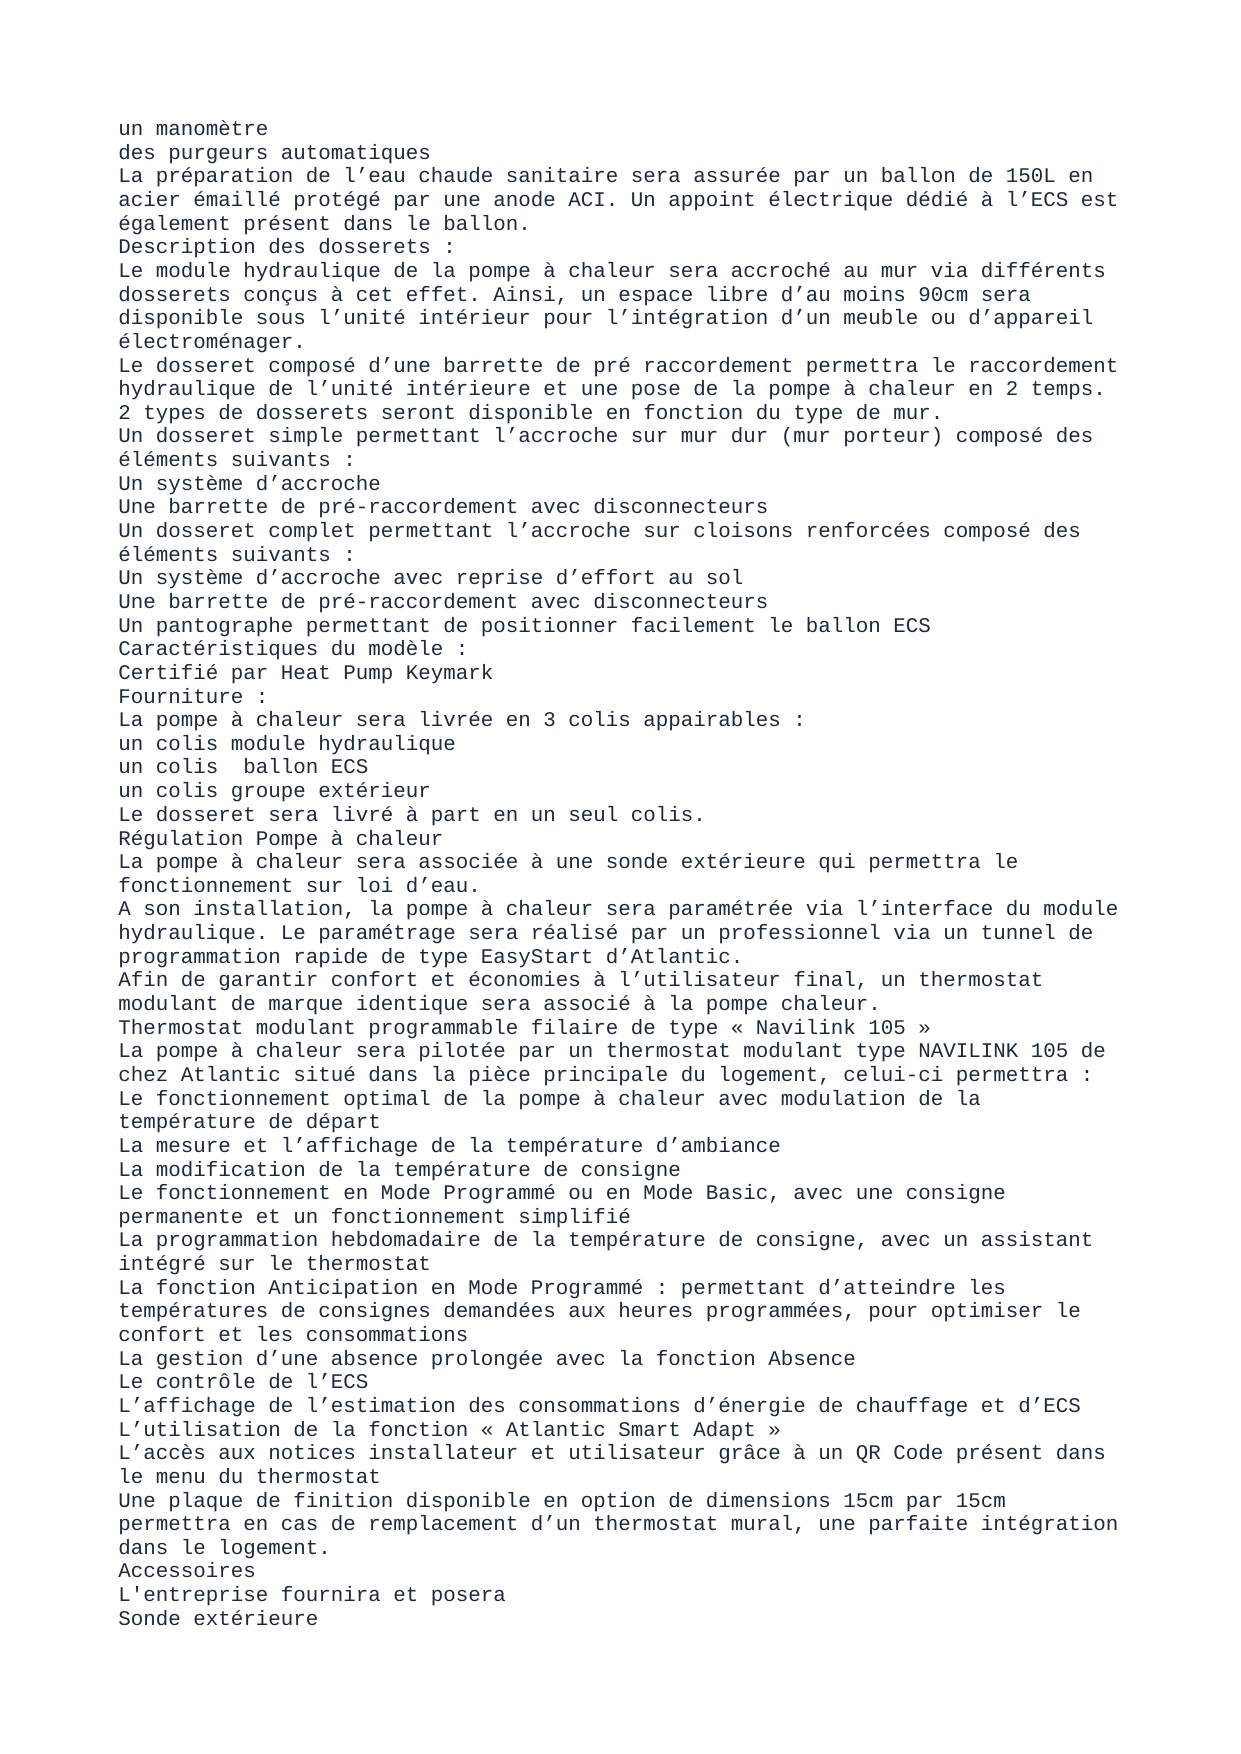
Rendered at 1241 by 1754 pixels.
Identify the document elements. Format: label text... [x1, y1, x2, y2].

text La mesure et l’affichage de la température d’ambiance [118, 1135, 1122, 1158]
text Description des dosserets : [118, 236, 1122, 260]
text L'entreprise fournira et posera [118, 1584, 1122, 1608]
text Un pantographe permettant de positionner facilement le ballon ECS [118, 615, 1122, 638]
text Le module hydraulique de la pompe à chaleur sera accroché au mur via différents dosserets conçus à cet effet. Ainsi, un espace libre d’au moins 90cm sera disponible sous l’unité intérieur pour l’intégration d’un meuble ou d’appareil électroménager. [118, 260, 1122, 354]
text Un dosseret complet permettant l’accroche sur cloisons renforcées composé des éléments suivants : [118, 520, 1122, 567]
text L’utilisation de la fonction « Atlantic Smart Adapt » [118, 1419, 1122, 1442]
text Caractéristiques du modèle : [118, 638, 1122, 662]
text un colis module hydraulique [118, 733, 1122, 757]
text un colis ballon ECS [118, 757, 1122, 780]
text La pompe à chaleur sera associée à une sonde extérieure qui permettra le fonctionnement sur loi d’eau. [118, 851, 1122, 898]
text un manomètre [118, 118, 1122, 142]
text La pompe à chaleur sera livrée en 3 colis appairables : [118, 709, 1122, 733]
text L’accès aux notices installateur et utilisateur grâce à un QR Code présent dans le menu du thermostat [118, 1442, 1122, 1489]
text Régulation Pompe à chaleur [118, 827, 1122, 851]
text Une plaque de finition disponible en option de dimensions 15cm par 15cm permettra en cas de remplacement d’un thermostat mural, une parfaite intégration dans le logement. [118, 1489, 1122, 1561]
text Un système d’accroche avec reprise d’effort au sol [118, 567, 1122, 591]
text Une barrette de pré-raccordement avec disconnecteurs [118, 496, 1122, 520]
text Un système d’accroche [118, 473, 1122, 496]
text La programmation hebdomadaire de la température de consigne, avec un assistant intégré sur le thermostat [118, 1229, 1122, 1277]
text Thermostat modulant programmable filaire de type « Navilink 105 » [118, 1017, 1122, 1040]
text La pompe à chaleur sera pilotée par un thermostat modulant type NAVILINK 105 de chez Atlantic situé dans la pièce principale du logement, celui-ci permettra : [118, 1040, 1122, 1088]
text 2 types de dosserets seront disponible en fonction du type de mur. [118, 402, 1122, 426]
text Le contrôle de l’ECS [118, 1371, 1122, 1395]
text Le fonctionnement en Mode Programmé ou en Mode Basic, avec une consigne permanente et un fonctionnement simplifié [118, 1182, 1122, 1229]
text Certifié par Heat Pump Keymark [118, 662, 1122, 686]
text La modification de la température de consigne [118, 1158, 1122, 1182]
text La préparation de l’eau chaude sanitaire sera assurée par un ballon de 150L en acier émaillé protégé par une anode ACI. Un appoint électrique dédié à l’ECS est également présent dans le ballon. [118, 165, 1122, 236]
text Fourniture : [118, 686, 1122, 709]
text La gestion d’une absence prolongée avec la fonction Absence [118, 1348, 1122, 1371]
text La fonction Anticipation en Mode Programmé : permettant d’atteindre les températures de consignes demandées aux heures programmées, pour optimiser le confort et les consommations [118, 1277, 1122, 1348]
text Accessoires [118, 1561, 1122, 1584]
text Afin de garantir confort et économies à l’utilisateur final, un thermostat modulant de marque identique sera associé à la pompe chaleur. [118, 969, 1122, 1017]
text des purgeurs automatiques [118, 142, 1122, 165]
text Sonde extérieure [118, 1608, 1122, 1631]
text A son installation, la pompe à chaleur sera paramétrée via l’interface du module hydraulique. Le paramétrage sera réalisé par un professionnel via un tunnel de programmation rapide de type EasyStart d’Atlantic. [118, 898, 1122, 969]
text Le fonctionnement optimal de la pompe à chaleur avec modulation de la température de départ [118, 1088, 1122, 1135]
text Le dosseret composé d’une barrette de pré raccordement permettra le raccordement hydraulique de l’unité intérieure et une pose de la pompe à chaleur en 2 temps. [118, 354, 1122, 402]
text Le dosseret sera livré à part en un seul colis. [118, 804, 1122, 827]
text Un dosseret simple permettant l’accroche sur mur dur (mur porteur) composé des éléments suivants : [118, 426, 1122, 473]
text un colis groupe extérieur [118, 780, 1122, 804]
text Une barrette de pré-raccordement avec disconnecteurs [118, 591, 1122, 615]
text L’affichage de l’estimation des consommations d’énergie de chauffage et d’ECS [118, 1395, 1122, 1419]
